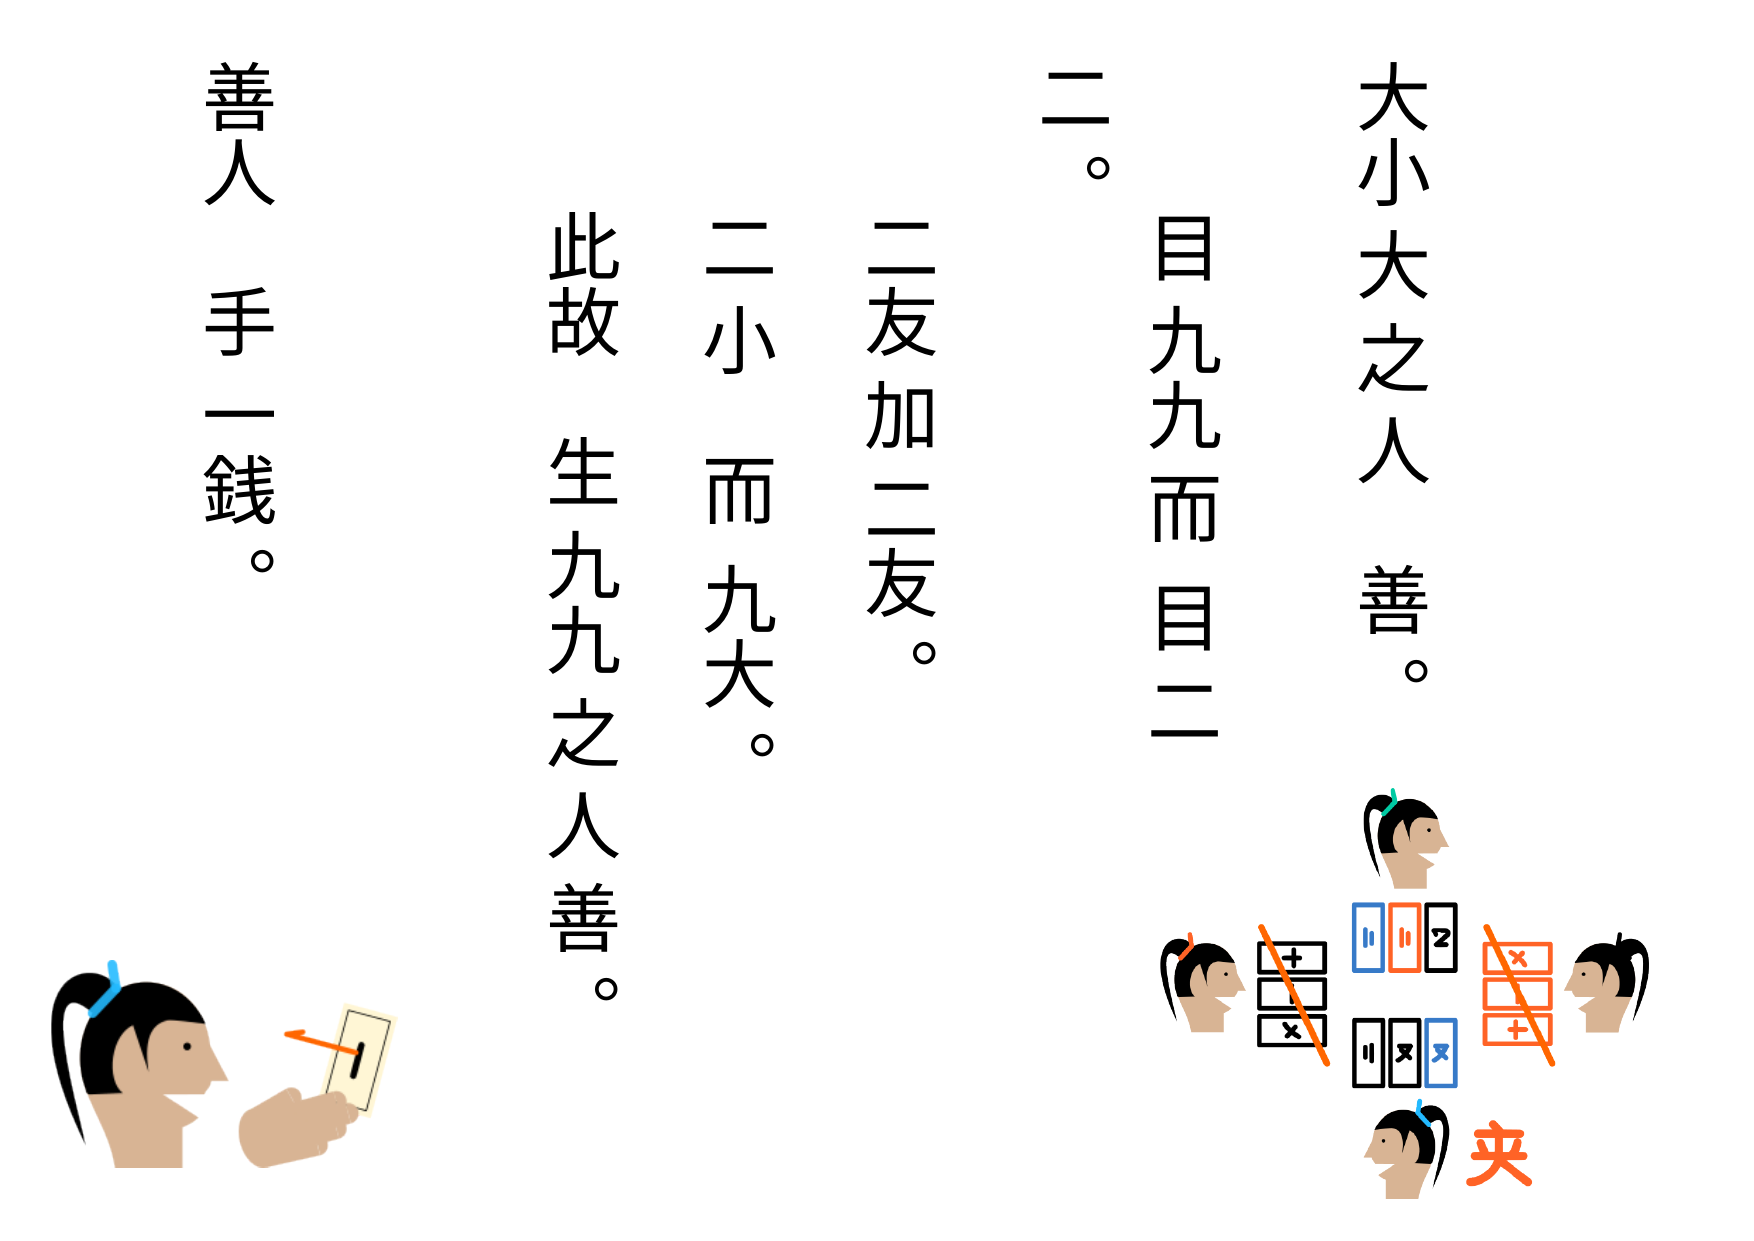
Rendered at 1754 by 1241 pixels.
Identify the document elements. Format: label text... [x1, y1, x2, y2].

text 此故 生 九九 之 人 善 。 [529, 59, 638, 1181]
text 二 小 而 九大 。 [685, 59, 794, 1181]
text [186, 1168, 294, 1181]
text 二友 加 二友 。 [847, 59, 956, 1181]
text 大小 大 之 人 善 。 [1340, 59, 1448, 788]
picture [51, 960, 398, 1168]
picture [1160, 788, 1649, 1199]
text 目 九九 而 目 二二 。 [1021, 59, 1239, 1181]
text 善人 手 一銭 。 [186, 59, 294, 960]
